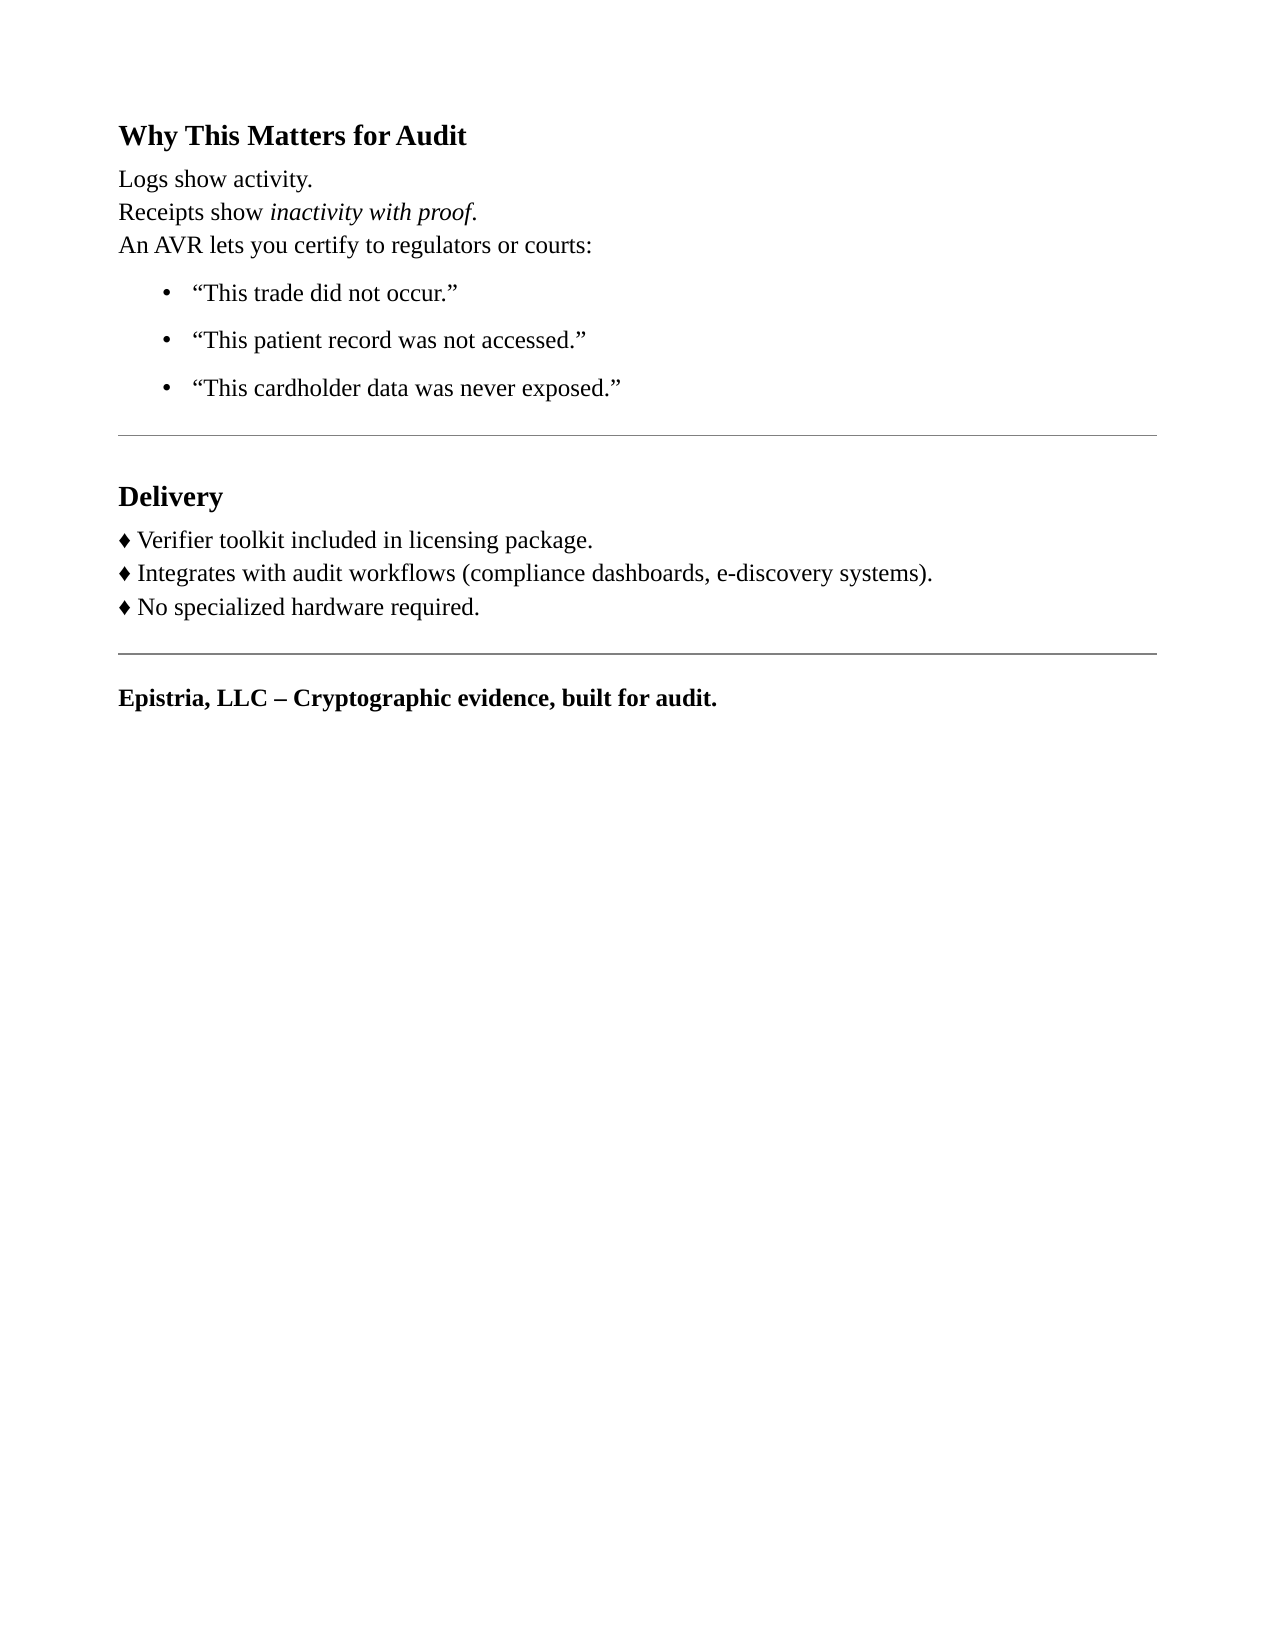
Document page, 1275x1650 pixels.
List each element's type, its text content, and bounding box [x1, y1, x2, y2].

list “This cardholder data was never exposed.” [162, 373, 1157, 402]
list “This patient record was not accessed.” [162, 325, 1157, 354]
text ♦ Verifier toolkit included in licensing package. ♦ Integrates with audit workflows (compliance dashboards, e-discovery systems). ♦ No specialized hardware required. [118, 526, 1157, 620]
list “This trade did not occur.” [162, 278, 1157, 307]
subtitle Why This Matters for Audit [118, 118, 1157, 152]
subtitle Delivery [118, 479, 1157, 513]
text Epistria, LLC – Cryptographic evidence, built for audit. [118, 683, 1157, 712]
text Logs show activity. Receipts show inactivity with proof. An AVR lets you certify to regulators or courts: [118, 164, 1157, 259]
